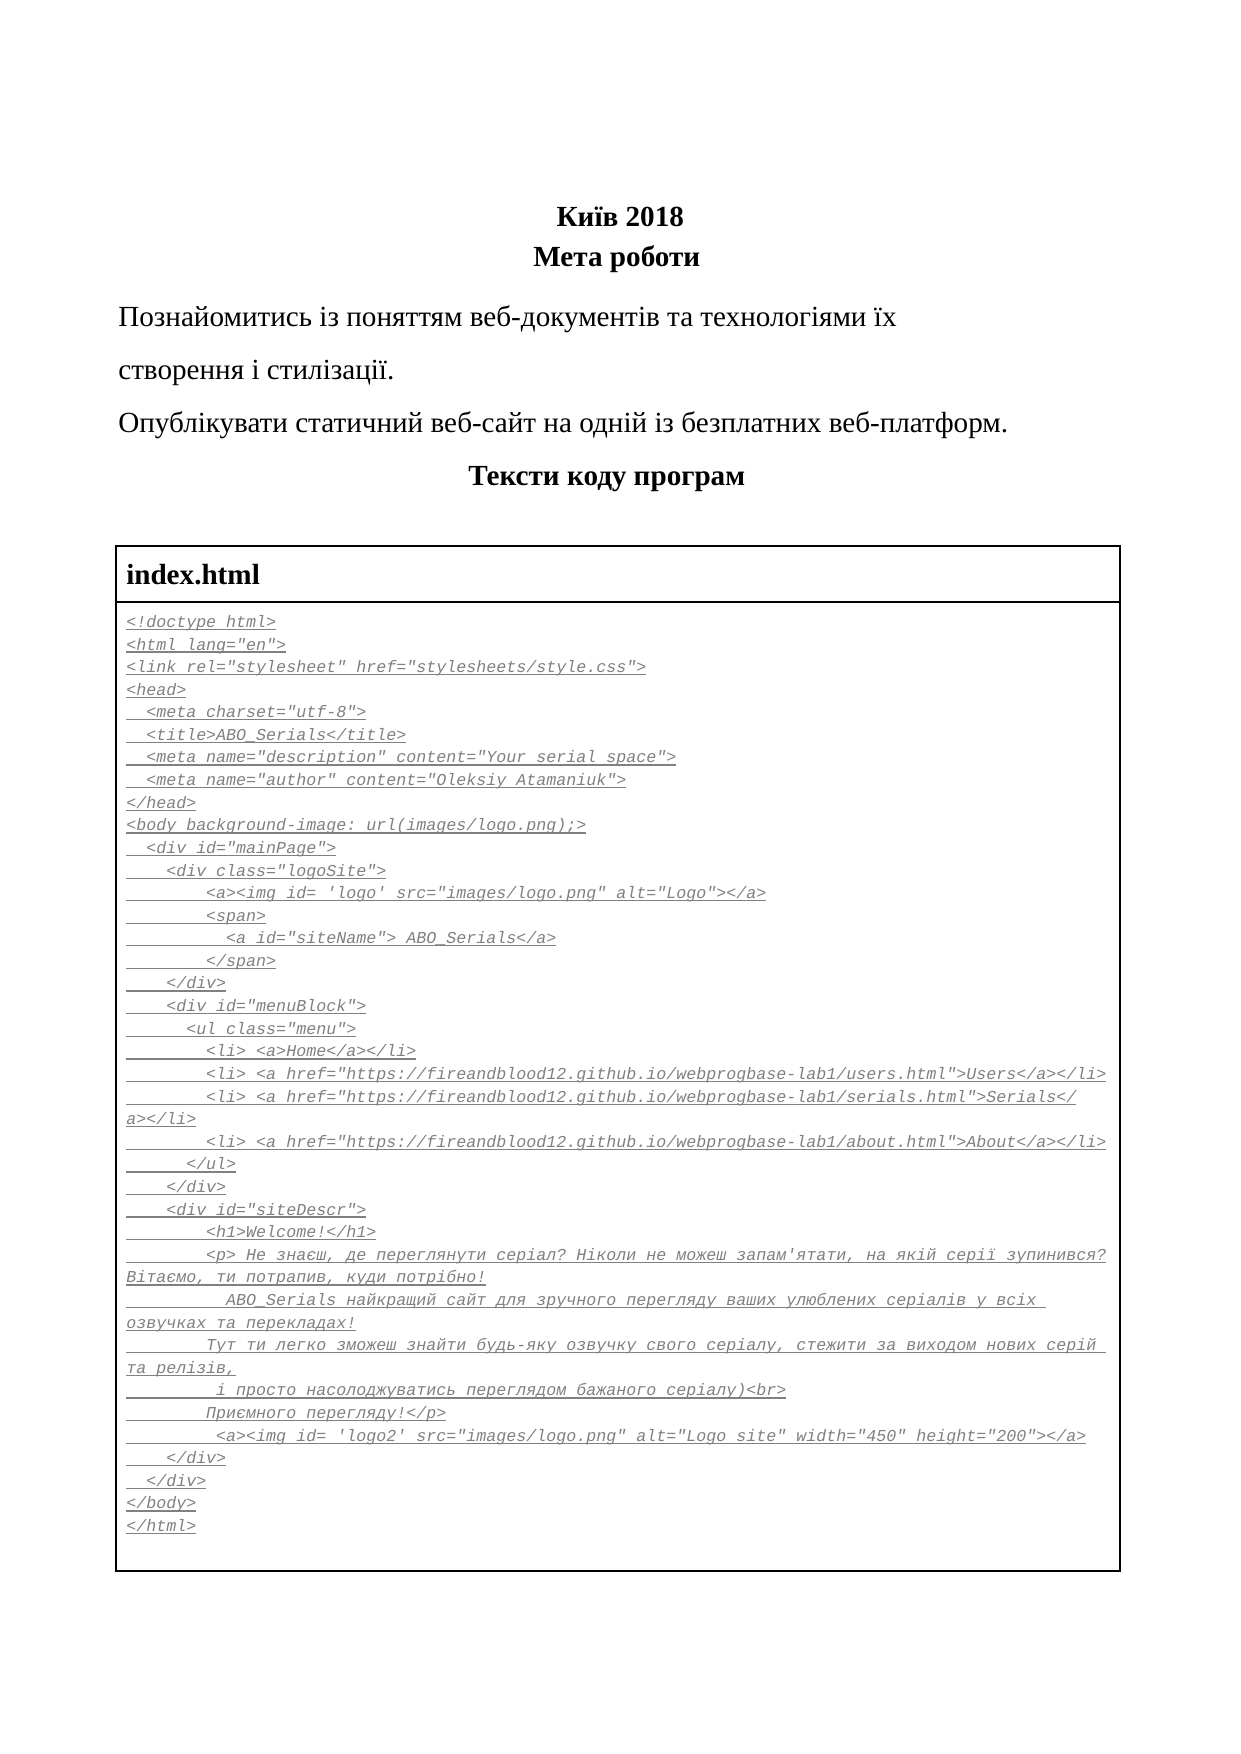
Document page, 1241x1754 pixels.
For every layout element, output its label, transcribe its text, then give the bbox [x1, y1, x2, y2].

table_header index.html [117, 547, 1119, 601]
text Тексти коду програм [118, 458, 1122, 492]
table_cell <!doctype html> <html lang="en"> <link rel="stylesheet" href="stylesheets/style.css"> <head> <meta charset="utf-8"> <title>ABO_Serials</title> <meta name="description" content="Your serial space"> <meta name="author" content="Oleksiy Atamaniuk"> </head> <body background-image: url(images/logo.png);> <div id="mainPage"> <div class="logoSite"> <a><img id= 'logo' src="images/logo.png" alt="Logo"></a> <span> <a id="siteName"> ABO_Serials</a> </span> </div> <div id="menuBlock"> <ul class="menu"> <li> <a>Home</a></li> <li> <a href="https://fireandblood12.github.io/webprogbase-lab1/users.html">Users</a></li> <li> <a href="https://fireandblood12.github.io/webprogbase-lab1/serials.html">Serials</a></li> <li> <a href="https://fireandblood12.github.io/webprogbase-lab1/about.html">About</a></li> </ul> </div> <div id="siteDescr"> <h1>Welcome!</h1> <p> Не знаєш, де переглянути серіал? Ніколи не можеш запам'ятати, на якій серії зупинився? Вітаємо, ти потрапив, куди потрібно! ABO_Serials найкращий сайт для зручного перегляду ваших улюблених серіалів у всіх озвучках та перекладах! Тут ти легко зможеш знайти будь-яку озвучку свого серіалу, стежити за виходом нових серій та релізів, і просто насолоджуватись переглядом бажаного серіалу)<br> Приємного перегляду!</p> <a><img id= 'logo2' src="images/logo.png" alt="Logo site" width="450" height="200"></a> </div> </div> </body> </html> [117, 603, 1119, 1569]
text створення і стилізації. [118, 352, 1122, 386]
text Мета роботи [118, 239, 1122, 272]
text Познайомитись із поняттям веб-документів та технологіями їх [118, 299, 1122, 332]
text Опублікувати статичний веб-сайт на одній із безплатних веб-платформ. [118, 405, 1122, 439]
text Київ 2018 [118, 199, 1122, 232]
